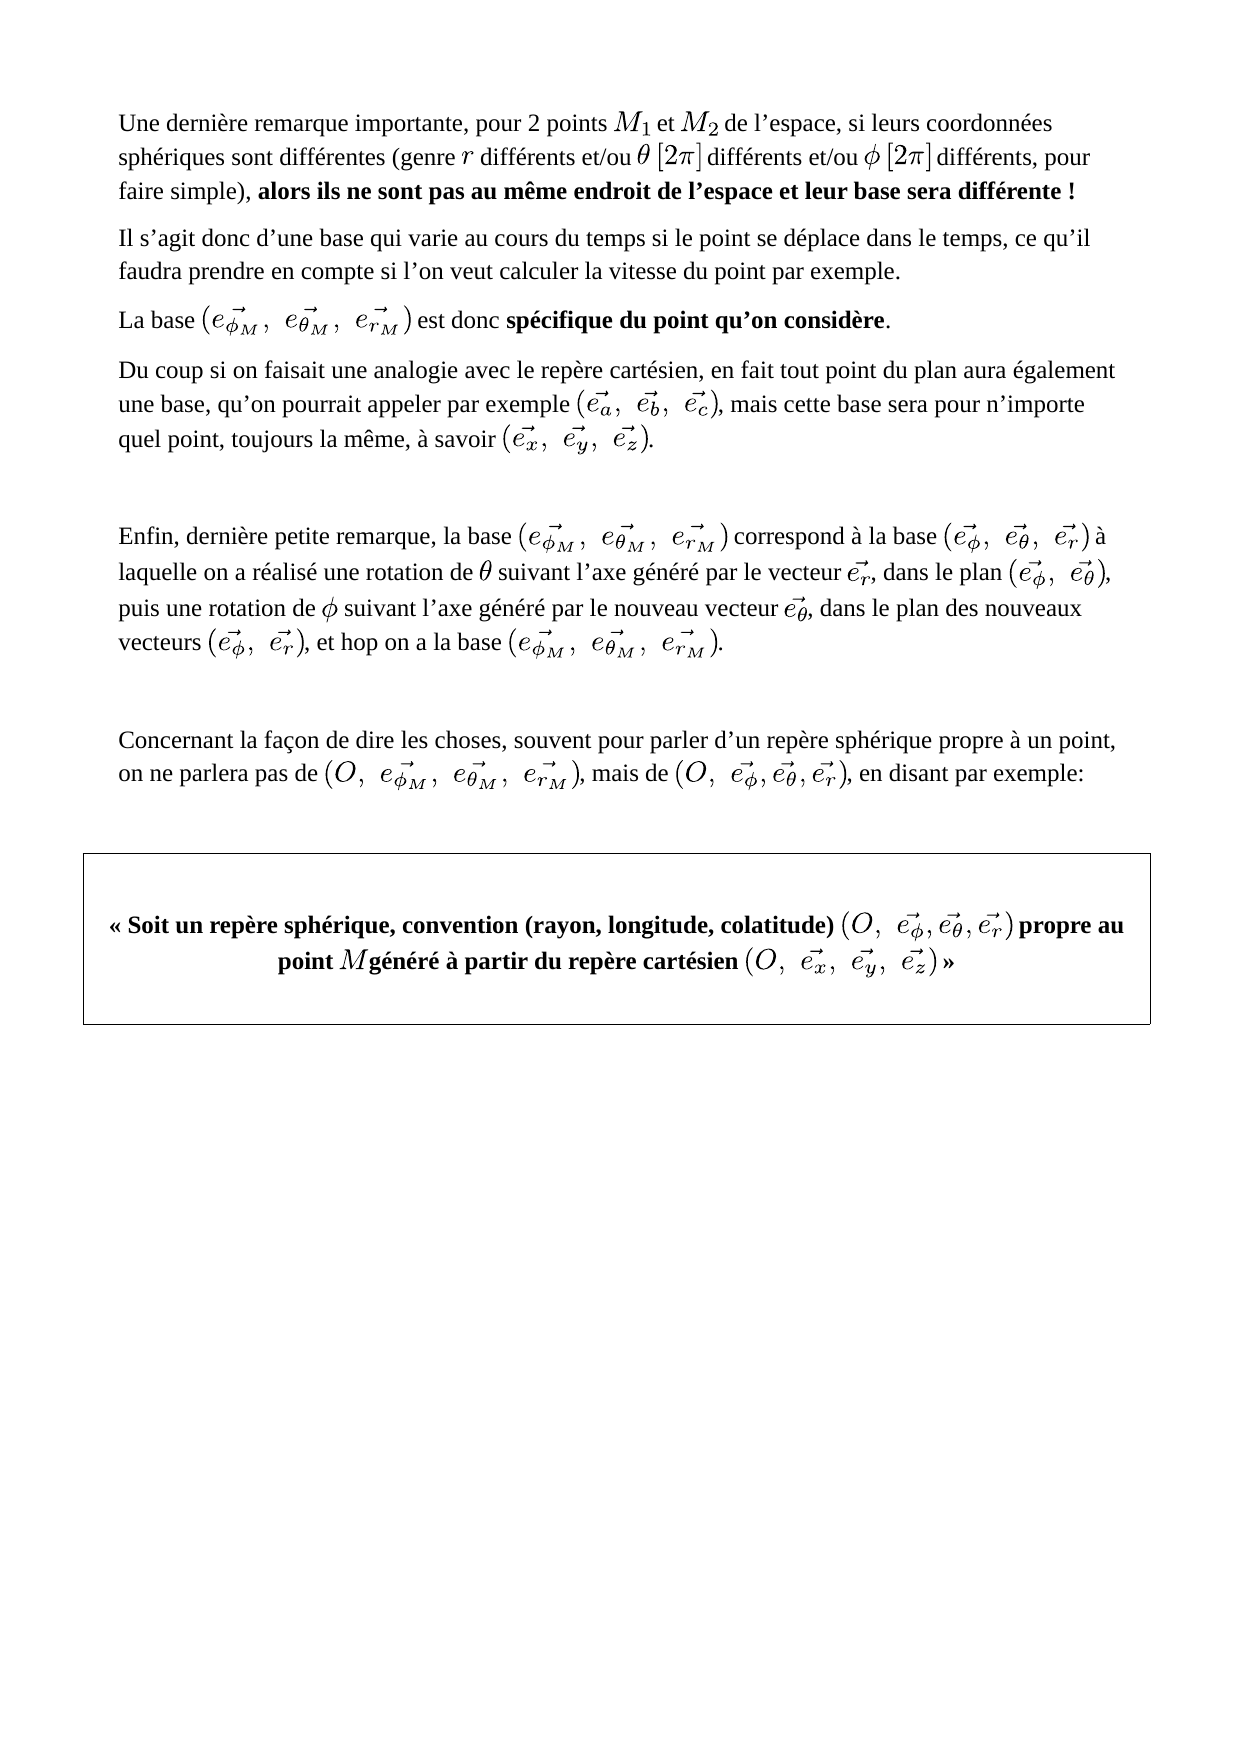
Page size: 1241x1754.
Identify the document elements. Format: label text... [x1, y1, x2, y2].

text Il s’agit donc d’une base qui varie au cours du temps si le point se déplace dans le temps, ce qu’il faudra prendre en compte si l’on veut calculer la vitesse du point par exemple. [118, 223, 1122, 285]
text Du coup si on faisait une analogie avec le repère cartésien, en fait tout point du plan aura également une base, qu’on pourrait appeler par exemple , mais cette base sera pour n’importe quel point, toujours la même, à savoir . [118, 355, 1122, 454]
text « Soit un repère sphérique, convention (rayon, longitude, colatitude) propre au point généré à partir du repère cartésien » [92, 910, 1141, 978]
text Une dernière remarque importante, pour 2 points et de l’espace, si leurs coordonnées sphériques sont différentes (genre différents et/ou différents et/ou différents, pour faire simple), alors ils ne sont pas au même endroit de l’espace et leur base sera différente ! [118, 108, 1122, 204]
text Concernant la façon de dire les choses, souvent pour parler d’un repère sphérique propre à un point, on ne parlera pas de , mais de , en disant par exemple: [118, 725, 1122, 790]
text La base est donc spécifique du point qu’on considère. [118, 304, 1122, 336]
text Enfin, dernière petite remarque, la base correspond à la base à laquelle on a réalisé une rotation de suivant l’axe généré par le vecteur , dans le plan , puis une rotation de suivant l’axe généré par le nouveau vecteur , dans le plan des nouveaux vecteurs , et hop on a la base . [118, 521, 1122, 659]
